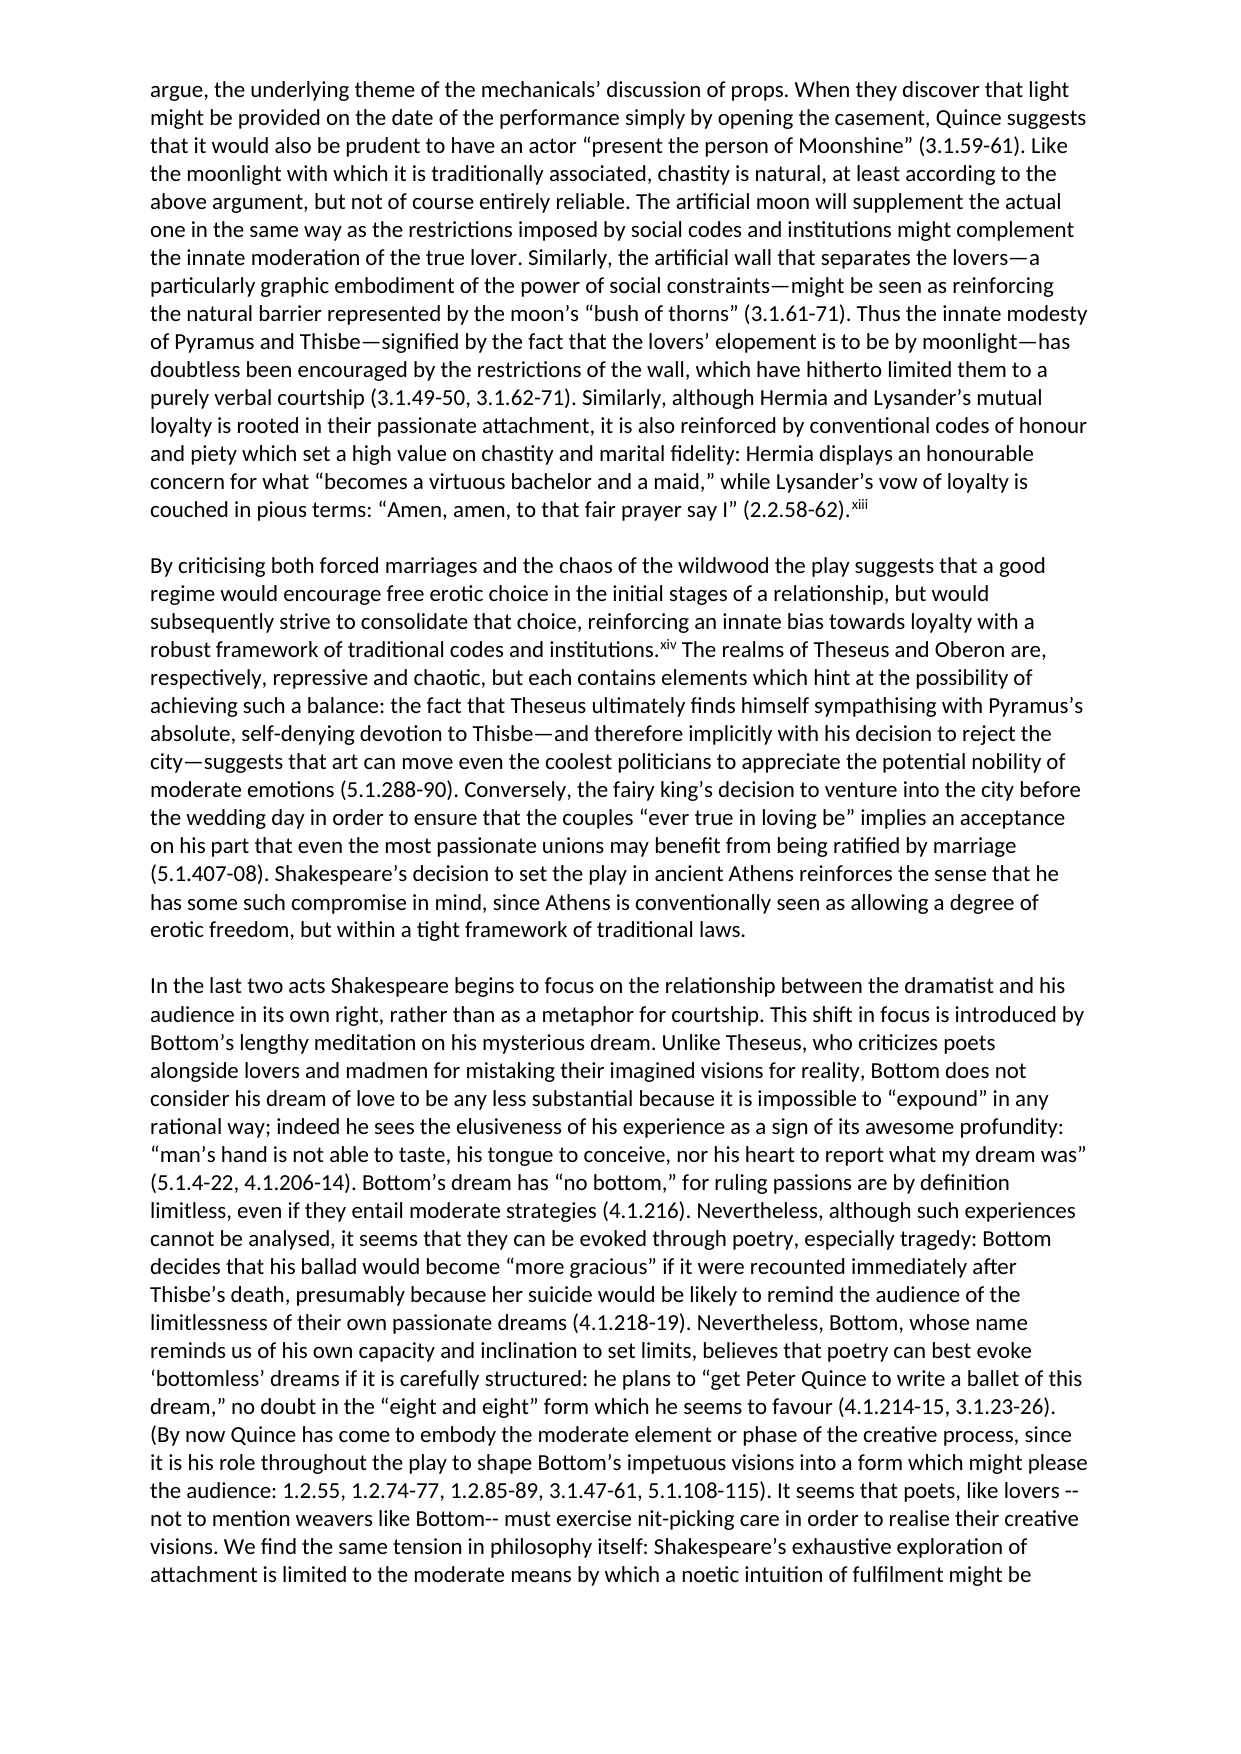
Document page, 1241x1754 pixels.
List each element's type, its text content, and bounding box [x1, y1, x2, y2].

text In the last two acts Shakespeare begins to focus on the relationship between the dramatist and his audience in its own right, rather than as a metaphor for courtship. This shift in focus is introduced by Bottom’s lengthy meditation on his mysterious dream. Unlike Theseus, who criticizes poets alongside lovers and madmen for mistaking their imagined visions for reality, Bottom does not consider his dream of love to be any less substantial because it is impossible to “expound” in any rational way; indeed he sees the elusiveness of his experience as a sign of its awesome profundity: “man’s hand is not able to taste, his tongue to conceive, nor his heart to report what my dream was” (5.1.4-22, 4.1.206-14). Bottom’s dream has “no bottom,” for ruling passions are by definition limitless, even if they entail moderate strategies (4.1.216). Nevertheless, although such experiences cannot be analysed, it seems that they can be evoked through poetry, especially tragedy: Bottom decides that his ballad would become “more gracious” if it were recounted immediately after Thisbe’s death, presumably because her suicide would be likely to remind the audience of the limitlessness of their own passionate dreams (4.1.218-19). Nevertheless, Bottom, whose name reminds us of his own capacity and inclination to set limits, believes that poetry can best evoke ‘bottomless’ dreams if it is carefully structured: he plans to “get Peter Quince to write a ballet of this dream,” no doubt in the “eight and eight” form which he seems to favour (4.1.214-15, 3.1.23-26). (By now Quince has come to embody the moderate element or phase of the creative process, since it is his role throughout the play to shape Bottom’s impetuous visions into a form which might please the audience: 1.2.55, 1.2.74-77, 1.2.85-89, 3.1.47-61, 5.1.108-115). It seems that poets, like lovers --not to mention weavers like Bottom-- must exercise nit-picking care in order to realise their creative visions. We find the same tension in philosophy itself: Shakespeare’s exhaustive exploration of attachment is limited to the moderate means by which a noetic intuition of fulfilment might be [150, 972, 1090, 1588]
text By criticising both forced marriages and the chaos of the wildwood the play suggests that a good regime would encourage free erotic choice in the initial stages of a relationship, but would subsequently strive to consolidate that choice, reinforcing an innate bias towards loyalty with a robust framework of traditional codes and institutions. The realms of Theseus and Oberon are, respectively, repressive and chaotic, but each contains elements which hint at the possibility of achieving such a balance: the fact that Theseus ultimately finds himself sympathising with Pyramus’s absolute, self-denying devotion to Thisbe—and therefore implicitly with his decision to reject the city—suggests that art can move even the coolest politicians to appreciate the potential nobility of moderate emotions (5.1.288-90). Conversely, the fairy king’s decision to venture into the city before the wedding day in order to ensure that the couples “ever true in loving be” implies an acceptance on his part that even the most passionate unions may benefit from being ratified by marriage (5.1.407-08). Shakespeare’s decision to set the play in ancient Athens reinforces the sense that he has some such compromise in mind, since Athens is conventionally seen as allowing a degree of erotic freedom, but within a tight framework of traditional laws. [150, 551, 1090, 944]
text argue, the underlying theme of the mechanicals’ discussion of props. When they discover that light might be provided on the date of the performance simply by opening the casement, Quince suggests that it would also be prudent to have an actor “present the person of Moonshine” (3.1.59-61). Like the moonlight with which it is traditionally associated, chastity is natural, at least according to the above argument, but not of course entirely reliable. The artificial moon will supplement the actual one in the same way as the restrictions imposed by social codes and institutions might complement the innate moderation of the true lover. Similarly, the artificial wall that separates the lovers—a particularly graphic embodiment of the power of social constraints—might be seen as reinforcing the natural barrier represented by the moon’s “bush of thorns” (3.1.61-71). Thus the innate modesty of Pyramus and Thisbe—signified by the fact that the lovers’ elopement is to be by moonlight—has doubtless been encouraged by the restrictions of the wall, which have hitherto limited them to a purely verbal courtship (3.1.49-50, 3.1.62-71). Similarly, although Hermia and Lysander’s mutual loyalty is rooted in their passionate attachment, it is also reinforced by conventional codes of honour and piety which set a high value on chastity and marital fidelity: Hermia displays an honourable concern for what “becomes a virtuous bachelor and a maid,” while Lysander’s vow of loyalty is couched in pious terms: “Amen, amen, to that fair prayer say I” (2.2.58-62). [150, 75, 1090, 523]
